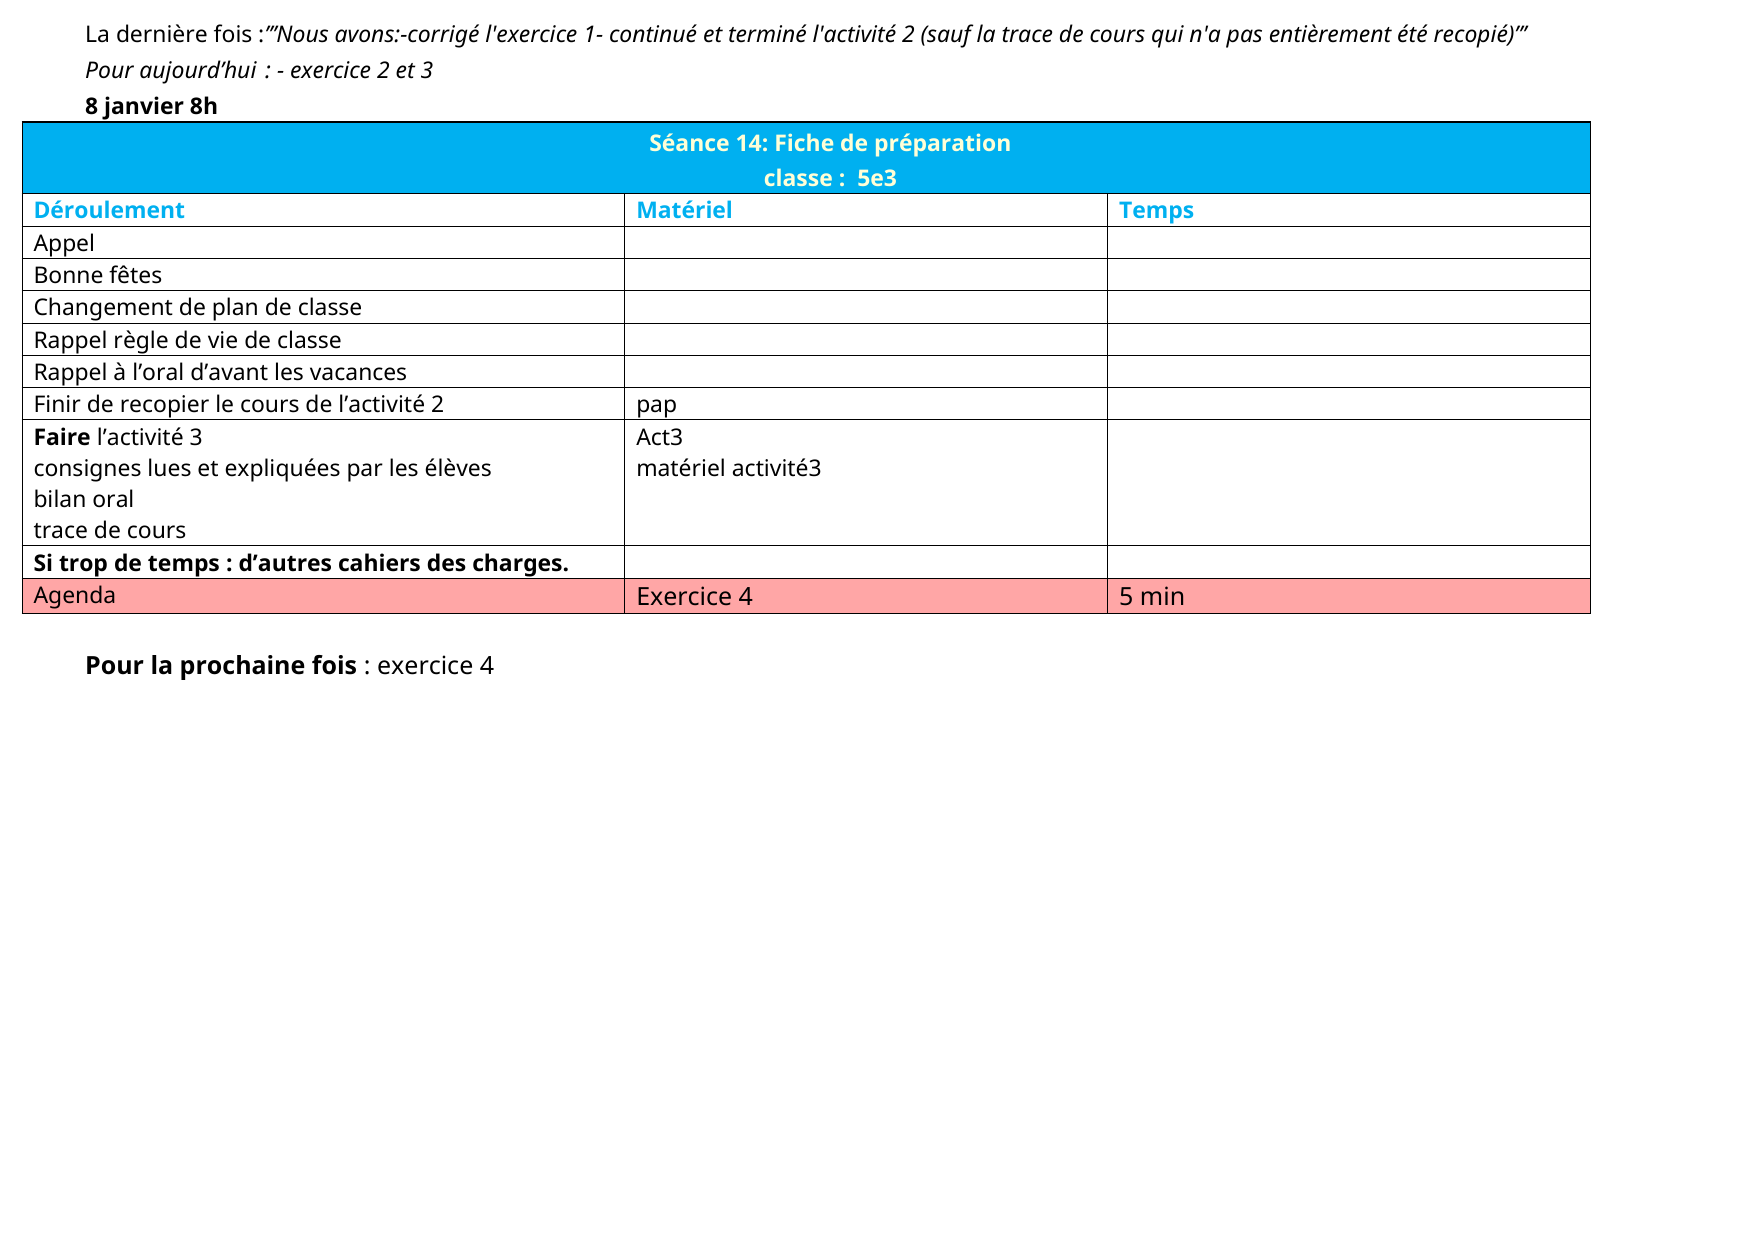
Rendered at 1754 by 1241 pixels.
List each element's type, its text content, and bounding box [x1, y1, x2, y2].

text 8 janvier 8h [85, 90, 1754, 121]
text Pour aujourd’hui : - exercice 2 et 3 [85, 54, 1745, 86]
table_cell Finir de recopier le cours de l’activité 2 [23, 388, 624, 419]
table_cell Matériel [625, 194, 1107, 226]
table_cell Faire l’activité 3 consignes lues et expliquées par les élèves bilan oral trace de cours [23, 420, 624, 545]
text La dernière fois :’’’Nous avons:-corrigé l'exercice 1- continué et terminé l'activité 2 (sauf la trace de cours qui n'a pas entièrement été recopié)’’’ [85, 18, 1745, 49]
table_cell [625, 324, 1107, 355]
table_cell Temps [1108, 194, 1590, 226]
table_cell Changement de plan de classe [23, 291, 624, 322]
table_cell Bonne fêtes [23, 259, 624, 290]
table_cell Act3 matériel activité3 [625, 420, 1107, 545]
table_cell pap [625, 388, 1107, 419]
table_cell Si trop de temps : d’autres cahiers des charges. [23, 546, 624, 578]
table_cell [1108, 356, 1590, 387]
table_cell [625, 291, 1107, 322]
table_cell Exercice 4 [625, 579, 1107, 613]
table_cell [1108, 388, 1590, 419]
table_cell [625, 227, 1107, 258]
table_cell Appel [23, 227, 624, 258]
table_header Séance 14: Fiche de préparation classe : 5e3 [23, 123, 1590, 193]
table_cell [1108, 546, 1590, 578]
table_cell Rappel à l’oral d’avant les vacances [23, 356, 624, 387]
table_cell [1108, 291, 1590, 322]
table_cell [625, 259, 1107, 290]
table_cell [625, 546, 1107, 578]
text Pour la prochaine fois : exercice 4 [85, 648, 1745, 682]
table_cell [1108, 420, 1590, 545]
table_cell Déroulement [23, 194, 624, 226]
table_cell [1108, 324, 1590, 355]
table_cell Rappel règle de vie de classe [23, 324, 624, 355]
table_cell 5 min [1108, 579, 1590, 613]
table_cell [1108, 259, 1590, 290]
table_cell Agenda [23, 579, 624, 613]
table_cell [1108, 227, 1590, 258]
table_cell [625, 356, 1107, 387]
